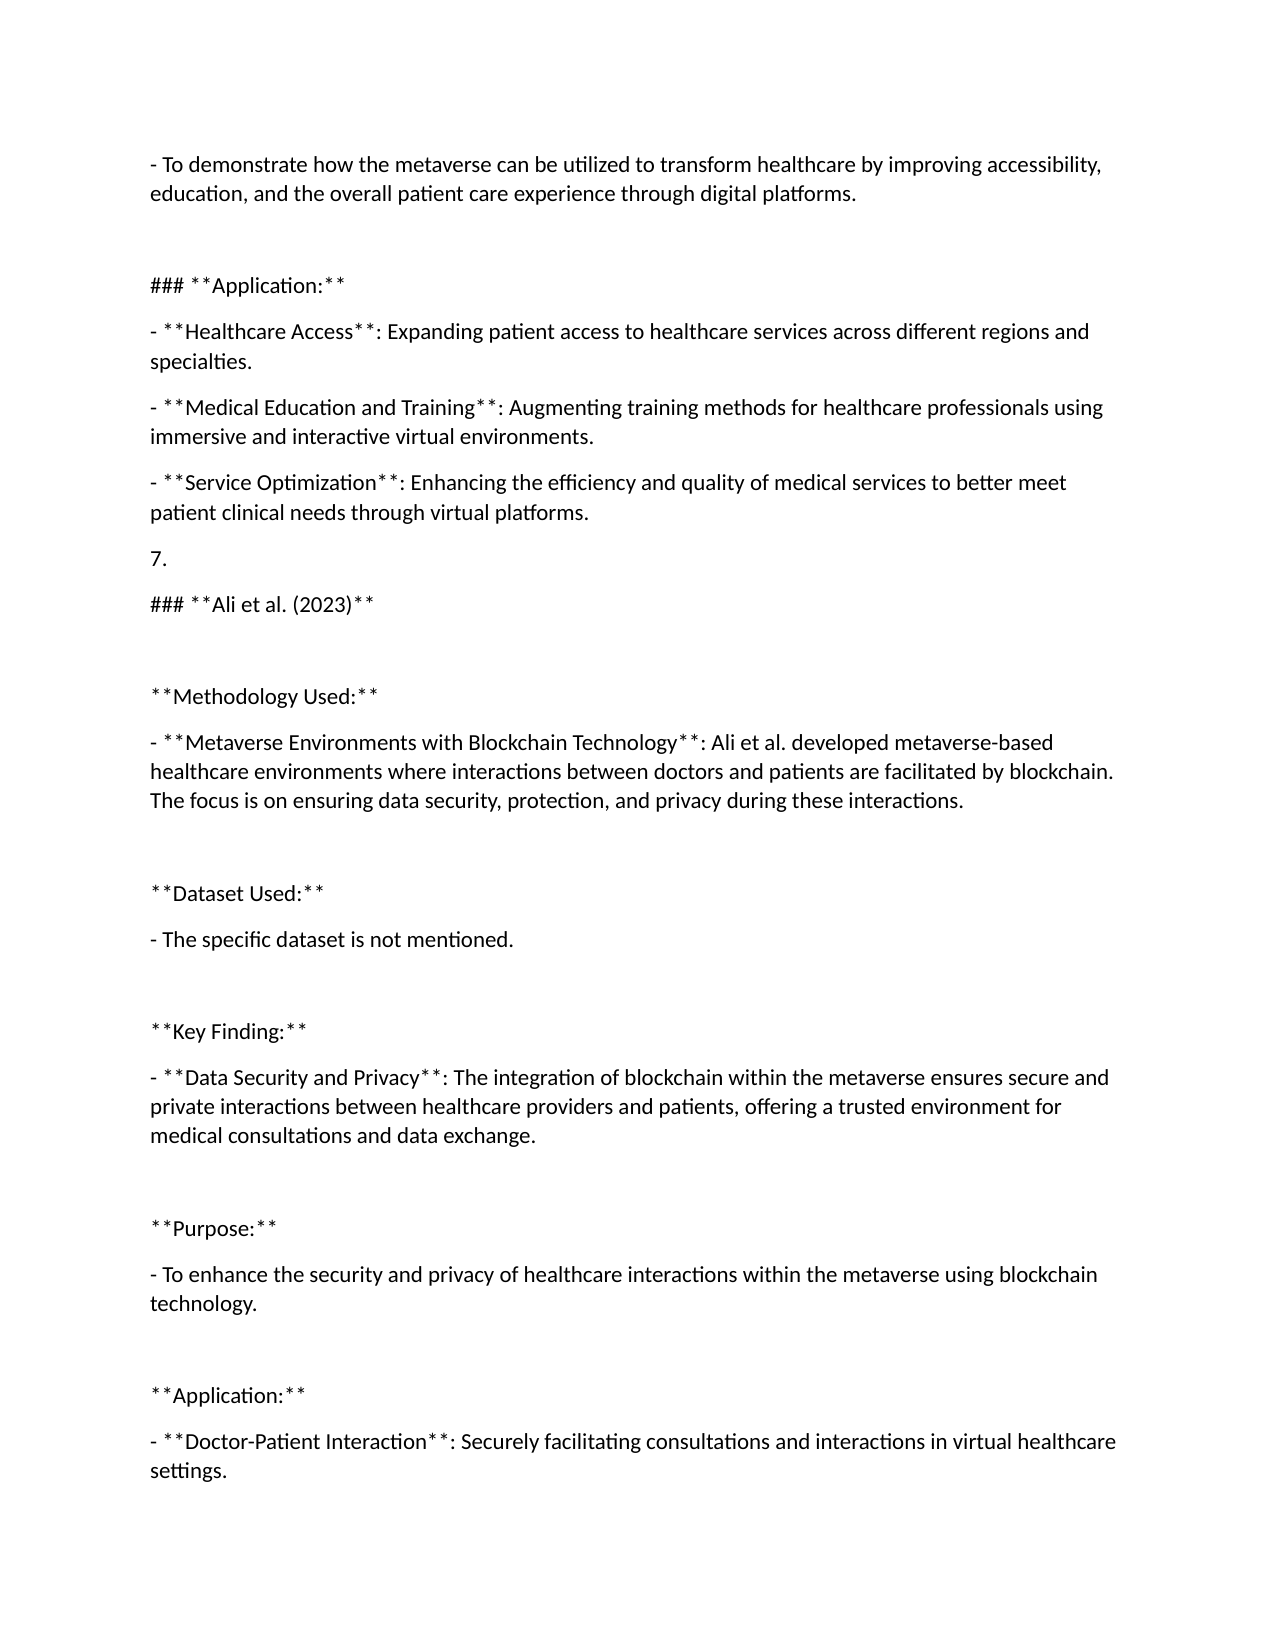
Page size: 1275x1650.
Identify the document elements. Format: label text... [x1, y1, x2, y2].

text - **Service Optimization**: Enhancing the efficiency and quality of medical services to better meet patient clinical needs through virtual platforms. [150, 468, 1125, 526]
text **Key Finding:** [150, 1017, 1125, 1045]
text - **Medical Education and Training**: Augmenting training methods for healthcare professionals using immersive and interactive virtual environments. [150, 393, 1125, 450]
text ### **Application:** [150, 271, 1125, 299]
text **Dataset Used:** [150, 879, 1125, 907]
text - **Data Security and Privacy**: The integration of blockchain within the metaverse ensures secure and private interactions between healthcare providers and patients, offering a trusted environment for medical consultations and data exchange. [150, 1063, 1125, 1150]
text **Application:** [150, 1381, 1125, 1409]
text ### **Ali et al. (2023)** [150, 590, 1125, 618]
text - To enhance the security and privacy of healthcare interactions within the metaverse using blockchain technology. [150, 1260, 1125, 1317]
text 7. [150, 544, 1125, 572]
text - **Metaverse Environments with Blockchain Technology**: Ali et al. developed metaverse-based healthcare environments where interactions between doctors and patients are facilitated by blockchain. The focus is on ensuring data security, protection, and privacy during these interactions. [150, 728, 1125, 815]
text **Methodology Used:** [150, 682, 1125, 710]
text **Purpose:** [150, 1214, 1125, 1242]
text - **Doctor-Patient Interaction**: Securely facilitating consultations and interactions in virtual healthcare settings. [150, 1427, 1125, 1485]
text - The specific dataset is not mentioned. [150, 925, 1125, 953]
text - **Healthcare Access**: Expanding patient access to healthcare services across different regions and specialties. [150, 317, 1125, 375]
text - To demonstrate how the metaverse can be utilized to transform healthcare by improving accessibility, education, and the overall patient care experience through digital platforms. [150, 150, 1125, 207]
